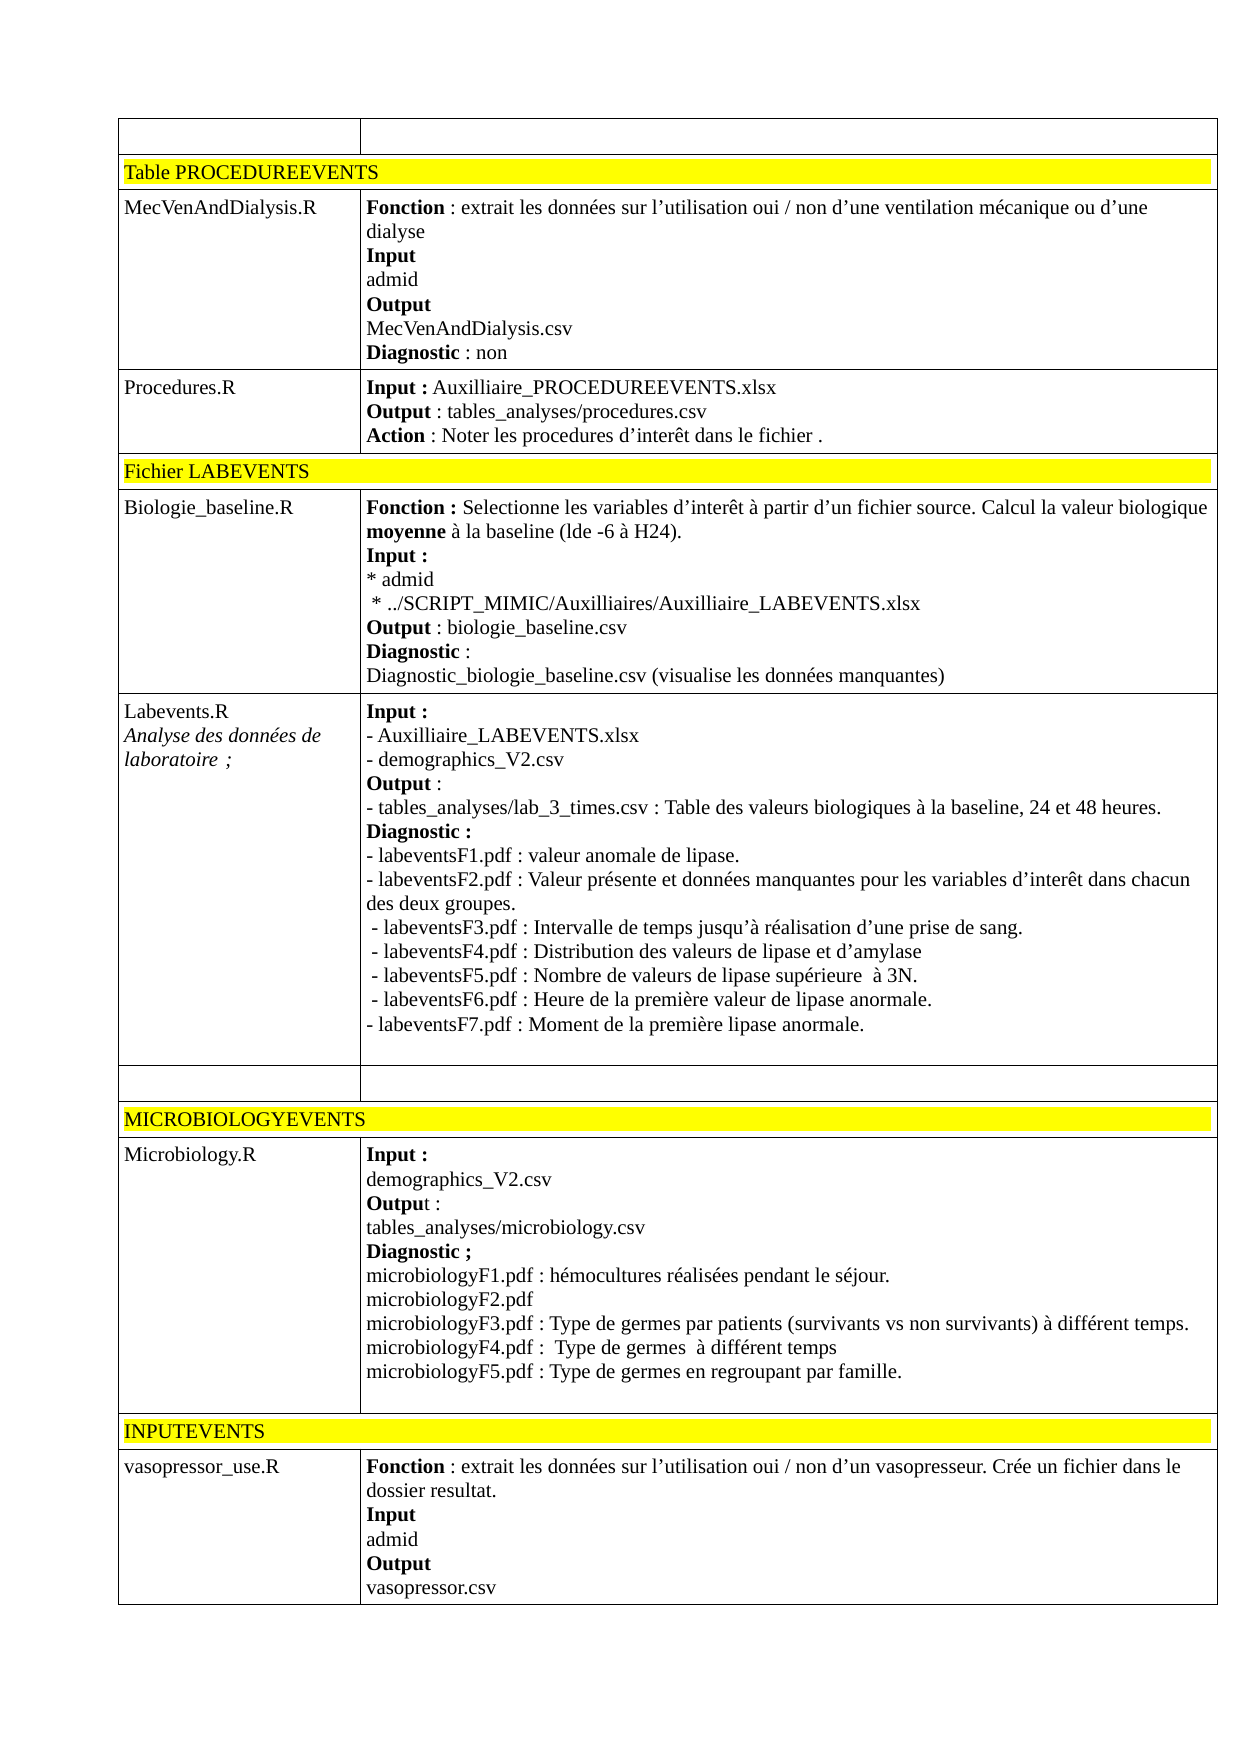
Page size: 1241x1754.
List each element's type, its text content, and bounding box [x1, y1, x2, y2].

table_cell Biologie_baseline.R [119, 490, 360, 693]
table_cell INPUTEVENTS [119, 1414, 1217, 1448]
table_cell Fonction : extrait les données sur l’utilisation oui / non d’un vasopresseur. Crée un fichier dans le dossier resultat. Input admid Output vasopressor.csv [361, 1450, 1217, 1604]
table_cell Fichier LABEVENTS [119, 454, 1217, 489]
table_cell Procedures.R [119, 370, 360, 453]
table_cell vasopressor_use.R [119, 1450, 360, 1604]
table_cell MecVenAndDialysis.R [119, 190, 360, 369]
table_cell [119, 119, 360, 154]
table_cell Labevents.R Analyse des données de laboratoire ; [119, 694, 360, 1065]
table_cell Input : - Auxilliaire_LABEVENTS.xlsx - demographics_V2.csv Output : - tables_analyses/lab_3_times.csv : Table des valeurs biologiques à la baseline, 24 et 48 heures. Diagnostic : - labeventsF1.pdf : valeur anomale de lipase. - labeventsF2.pdf : Valeur présente et données manquantes pour les variables d’interêt dans chacun des deux groupes. - labeventsF3.pdf : Intervalle de temps jusqu’à réalisation d’une prise de sang. - labeventsF4.pdf : Distribution des valeurs de lipase et d’amylase - labeventsF5.pdf : Nombre de valeurs de lipase supérieure à 3N. - labeventsF6.pdf : Heure de la première valeur de lipase anormale. - labeventsF7.pdf : Moment de la première lipase anormale. [361, 694, 1217, 1065]
table_cell Microbiology.R [119, 1138, 360, 1413]
table_cell Fonction : Selectionne les variables d’interêt à partir d’un fichier source. Calcul la valeur biologique moyenne à la baseline (lde -6 à H24). Input : * admid * ../SCRIPT_MIMIC/Auxilliaires/Auxilliaire_LABEVENTS.xlsx Output : biologie_baseline.csv Diagnostic : Diagnostic_biologie_baseline.csv (visualise les données manquantes) [361, 490, 1217, 693]
table_cell [361, 1066, 1217, 1101]
table_cell Table PROCEDUREEVENTS [119, 155, 1217, 189]
table_cell [119, 1066, 360, 1101]
table_cell Input : Auxilliaire_PROCEDUREEVENTS.xlsx Output : tables_analyses/procedures.csv Action : Noter les procedures d’interêt dans le fichier . [361, 370, 1217, 453]
table_cell [361, 119, 1217, 154]
table_cell Fonction : extrait les données sur l’utilisation oui / non d’une ventilation mécanique ou d’une dialyse Input admid Output MecVenAndDialysis.csv Diagnostic : non [361, 190, 1217, 369]
table_cell Input : demographics_V2.csv Output : tables_analyses/microbiology.csv Diagnostic ; microbiologyF1.pdf : hémocultures réalisées pendant le séjour. microbiologyF2.pdf microbiologyF3.pdf : Type de germes par patients (survivants vs non survivants) à différent temps. microbiologyF4.pdf : Type de germes à différent temps microbiologyF5.pdf : Type de germes en regroupant par famille. [361, 1138, 1217, 1413]
table_cell MICROBIOLOGYEVENTS [119, 1102, 1217, 1137]
